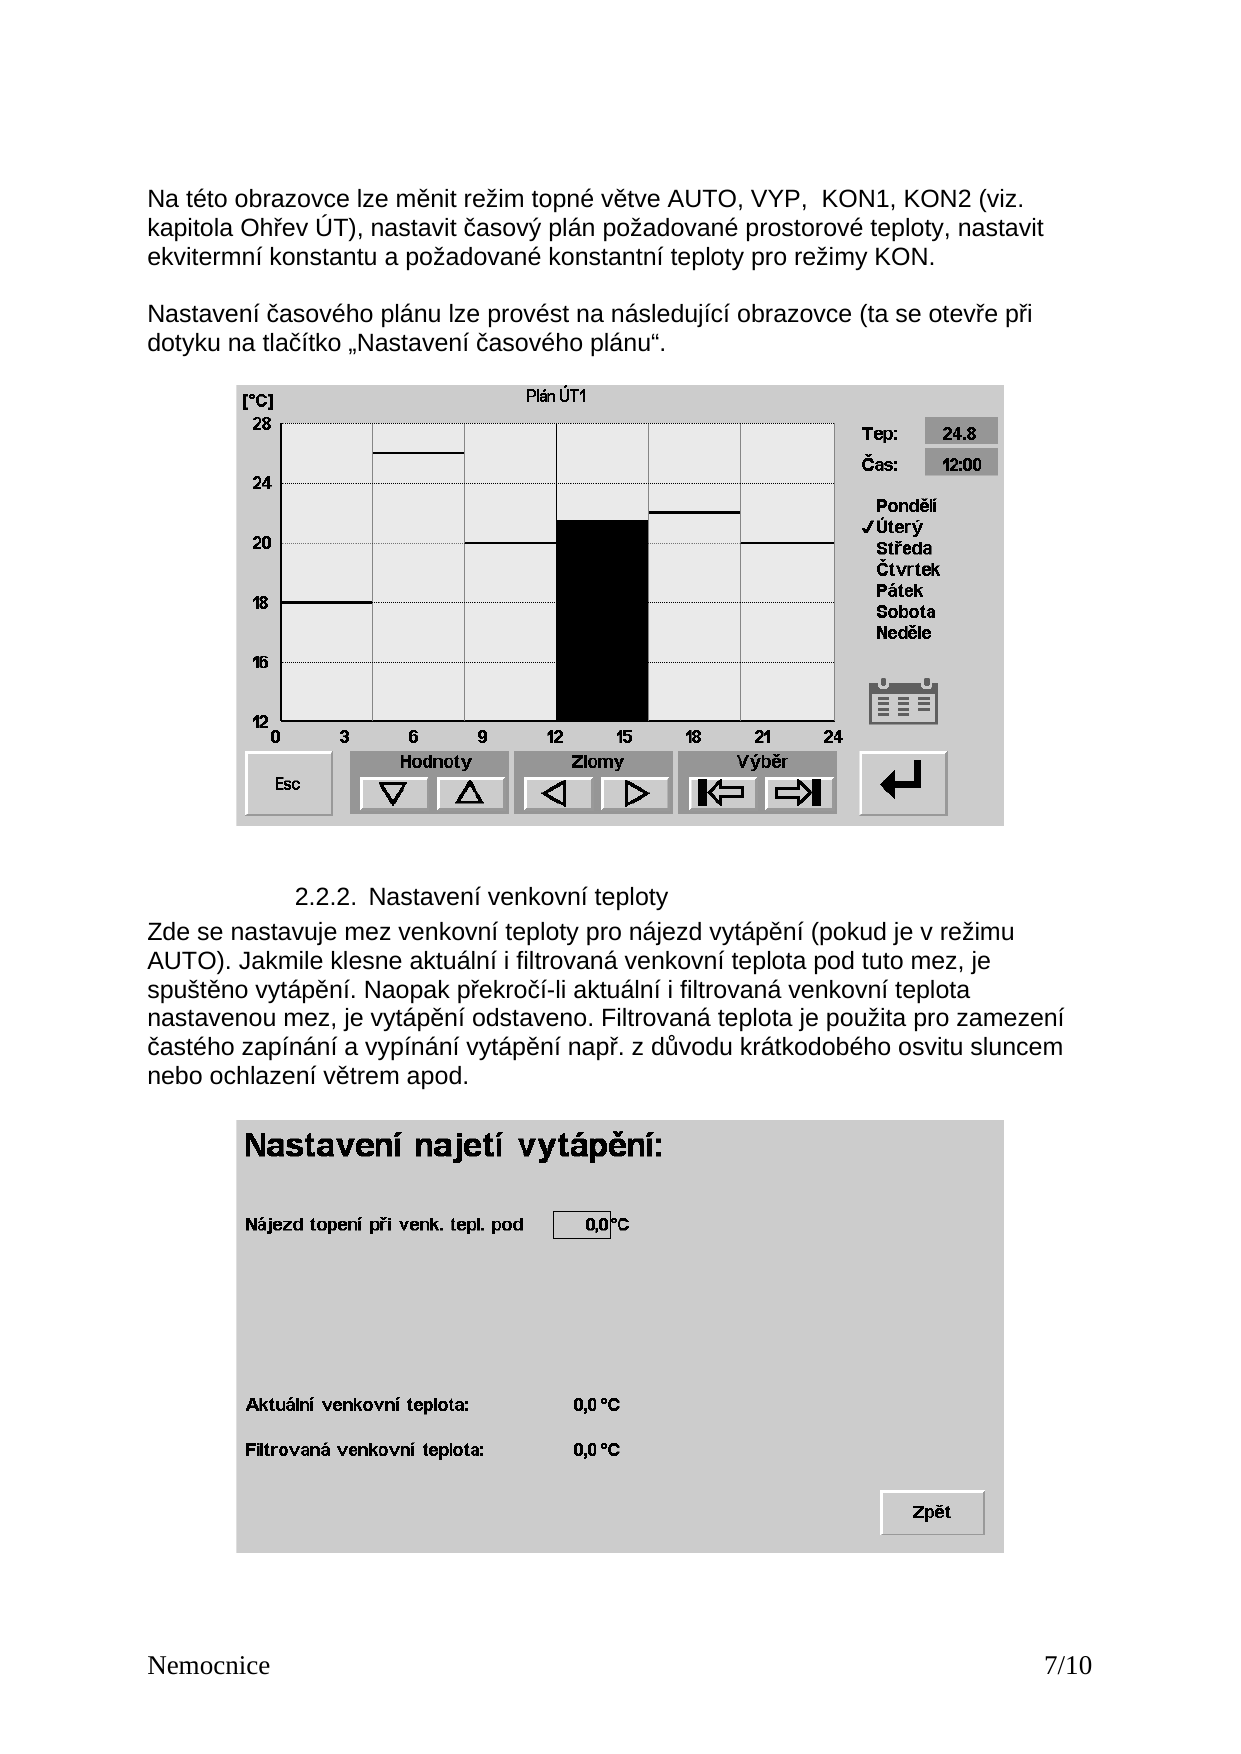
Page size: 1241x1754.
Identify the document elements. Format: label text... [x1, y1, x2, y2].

text Zde se nastavuje mez venkovní teploty pro nájezd vytápění (pokud je v režimu AUTO). Jakmile klesne aktuální i filtrovaná venkovní teplota pod tuto mez, je spuštěno vytápění. Naopak překročí-li aktuální i filtrovaná venkovní teplota nastavenou mez, je vytápění odstaveno. Filtrovaná teplota je použita pro zamezení častého zapínání a vypínání vytápění např. z důvodu krátkodobého osvitu sluncem nebo ochlazení větrem apod. [147, 917, 1093, 1089]
subtitle Nastavení venkovní teploty [294, 882, 1093, 911]
text Nastavení časového plánu lze provést na následující obrazovce (ta se otevře při dotyku na tlačítko „Nastavení časového plánu“. [147, 299, 1093, 357]
picture [236, 1120, 1004, 1553]
text Na této obrazovce lze měnit režim topné větve AUTO, VYP, KON1, KON2 (viz. kapitola Ohřev ÚT), nastavit časový plán požadované prostorové teploty, nastavit ekvitermní konstantu a požadované konstantní teploty pro režimy KON. [147, 184, 1093, 270]
picture [236, 385, 1004, 826]
